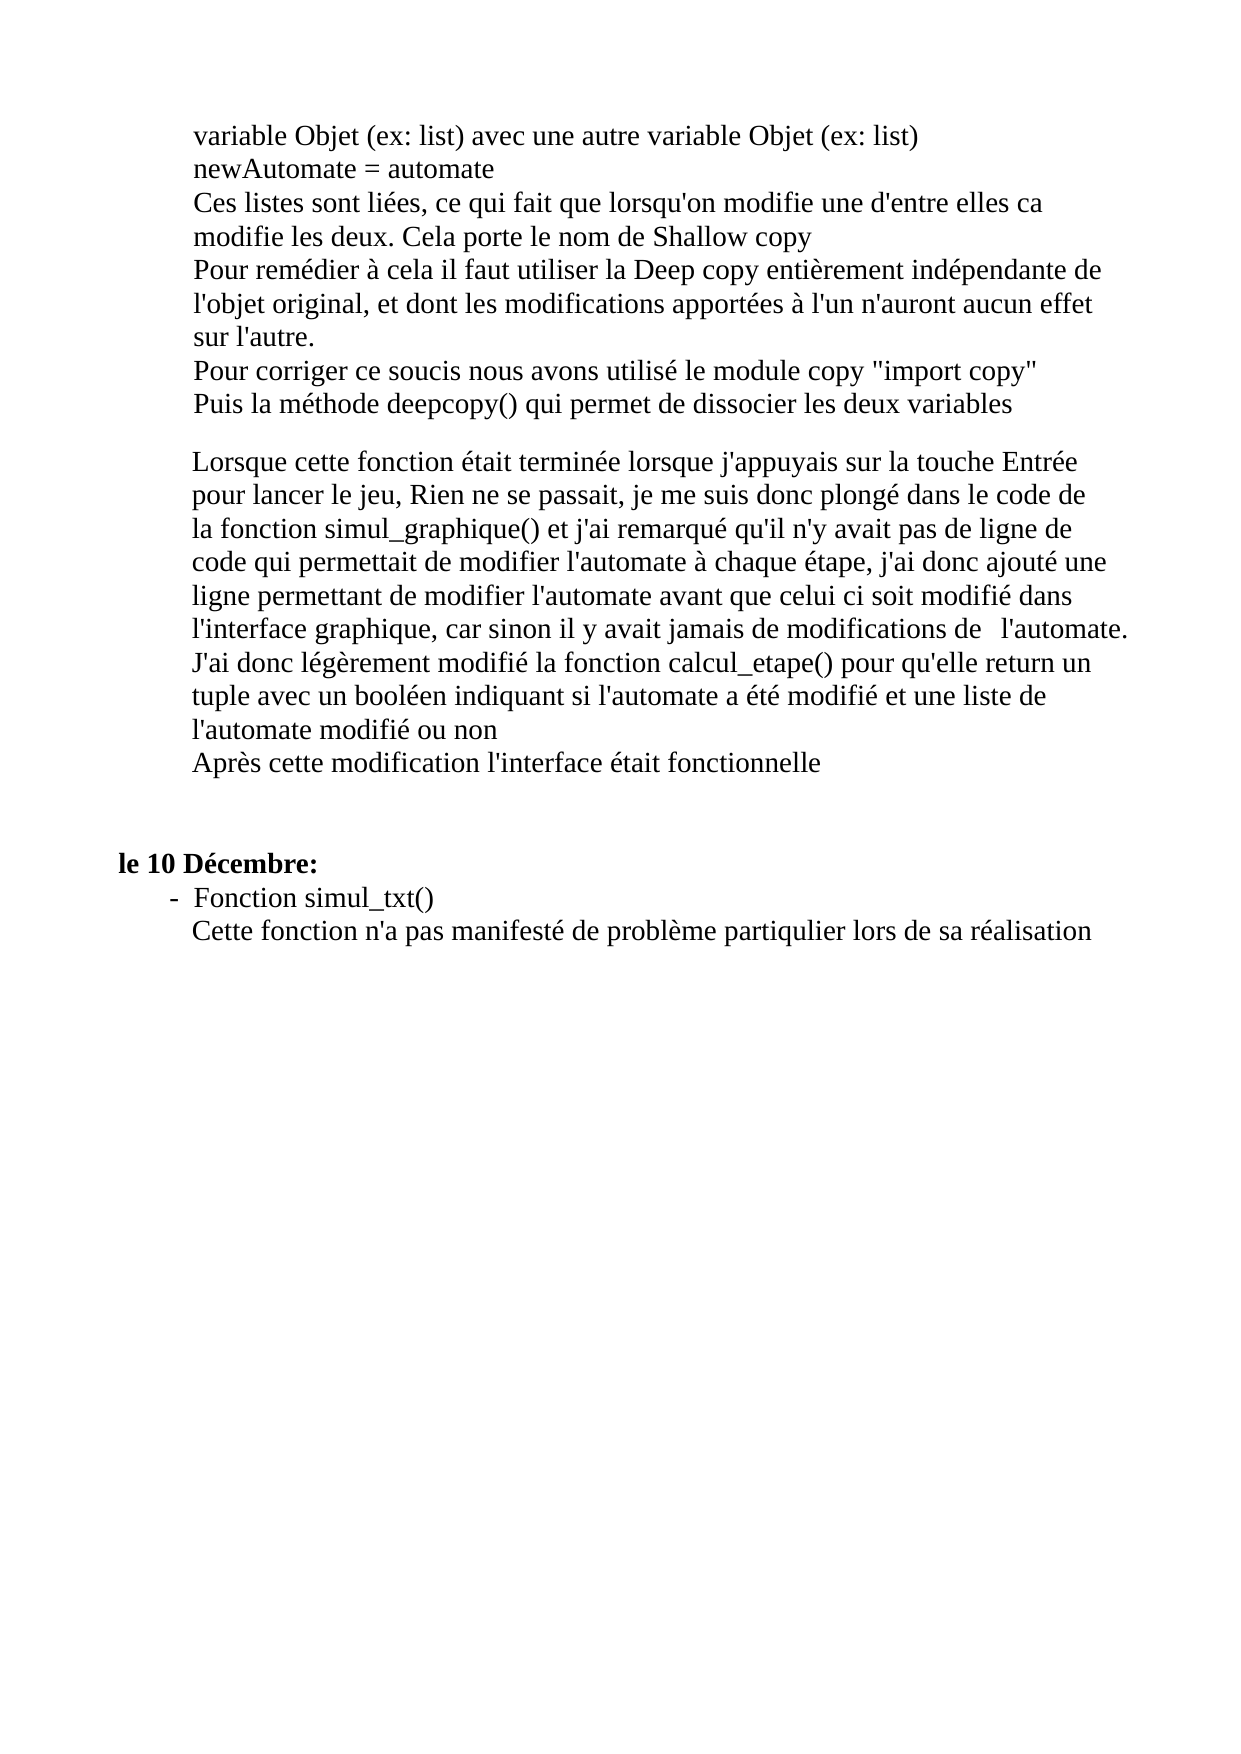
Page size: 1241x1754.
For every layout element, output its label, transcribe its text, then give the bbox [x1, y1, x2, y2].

text Cette fonction n'a pas manifesté de problème partiqulier lors de sa réalisation [118, 913, 1134, 947]
list newAutomate = automate [156, 152, 1134, 185]
text - Fonction simul_txt() [118, 880, 1134, 913]
text Après cette modification l'interface était fonctionnelle [118, 746, 1134, 846]
text Lorsque cette fonction était terminée lorsque j'appuyais sur la touche Entrée pour lancer le jeu, Rien ne se passait, je me suis donc plongé dans le code de la fonction simul_graphique() et j'ai remarqué qu'il n'y avait pas de ligne de code qui permettait de modifier l'automate à chaque étape, j'ai donc ajouté une ligne permettant de modifier l'automate avant que celui ci soit modifié dans l'interface graphique, car sinon il y avait jamais de modifications de l'automate. [118, 444, 1134, 645]
text J'ai donc légèrement modifié la fonction calcul_etape() pour qu'elle return un tuple avec un booléen indiquant si l'automate a été modifié et une liste de l'automate modifié ou non [118, 645, 1134, 746]
list variable Objet (ex: list) avec une autre variable Objet (ex: list) [156, 118, 1134, 152]
list Ces listes sont liées, ce qui fait que lorsqu'on modifie une d'entre elles ca modifie les deux. Cela porte le nom de Shallow copy Pour remédier à cela il faut utiliser la Deep copy entièrement indépendante de l'objet original, et dont les modifications apportées à l'un n'auront aucun effet sur l'autre. Pour corriger ce soucis nous avons utilisé le module copy "import copy" Puis la méthode deepcopy() qui permet de dissocier les deux variables [156, 185, 1134, 420]
text le 10 Décembre: [118, 846, 1134, 880]
